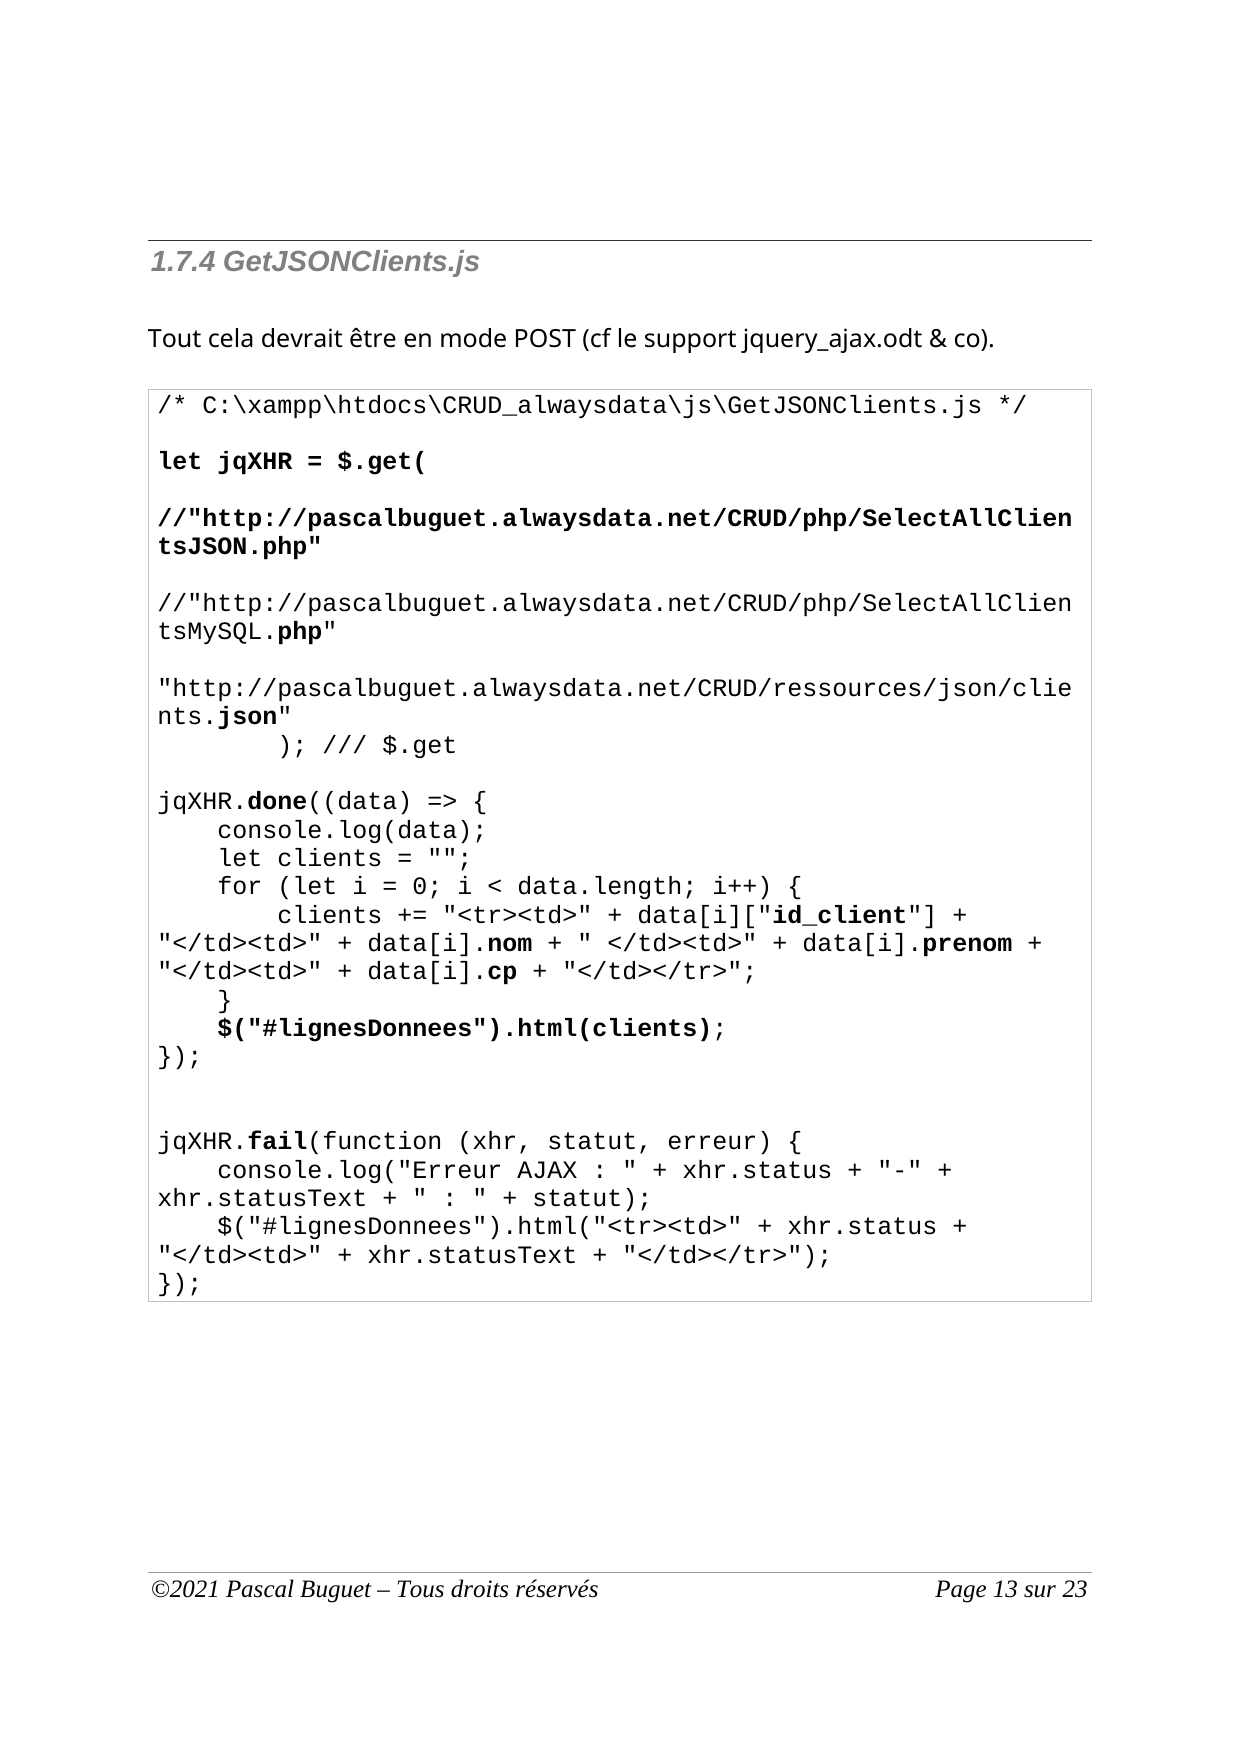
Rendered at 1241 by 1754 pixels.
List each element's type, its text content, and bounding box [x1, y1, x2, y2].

subtitle GetJSONClients.js [148, 241, 1092, 281]
text $("#lignesDonnees").html(clients); [149, 1012, 1091, 1041]
text Tout cela devrait être en mode POST (cf le support jquery_ajax.odt & co). [148, 321, 1092, 355]
text }); [149, 1041, 1091, 1072]
text console.log("Erreur AJAX : " + xhr.status + "-" + xhr.statusText + " : " + statut); [149, 1154, 1091, 1211]
text clients += "<tr><td>" + data[i]["id_client"] + "</td><td>" + data[i].nom + " </td><td>" + data[i].prenom + "</td><td>" + data[i].cp + "</td></tr>"; [149, 899, 1091, 984]
text }); [149, 1267, 1091, 1301]
text //"http://pascalbuguet.alwaysdata.net/CRUD/php/SelectAllClientsJSON.php" [149, 474, 1091, 559]
text jqXHR.fail(function (xhr, statut, erreur) { [149, 1126, 1091, 1154]
text /* C:\xampp\htdocs\CRUD_alwaysdata\js\GetJSONClients.js */ [149, 390, 1091, 421]
text } [149, 984, 1091, 1012]
text ); /// $.get [149, 729, 1091, 761]
text $("#lignesDonnees").html("<tr><td>" + xhr.status + "</td><td>" + xhr.statusText + "</td></tr>"); [149, 1211, 1091, 1267]
text //"http://pascalbuguet.alwaysdata.net/CRUD/php/SelectAllClientsMySQL.php" [149, 559, 1091, 644]
text for (let i = 0; i < data.length; i++) { [149, 871, 1091, 899]
text "http://pascalbuguet.alwaysdata.net/CRUD/ressources/json/clients.json" [149, 644, 1091, 729]
text jqXHR.done((data) => { [149, 786, 1091, 814]
text let clients = ""; [149, 842, 1091, 871]
text console.log(data); [149, 814, 1091, 842]
text let jqXHR = $.get( [149, 446, 1091, 474]
